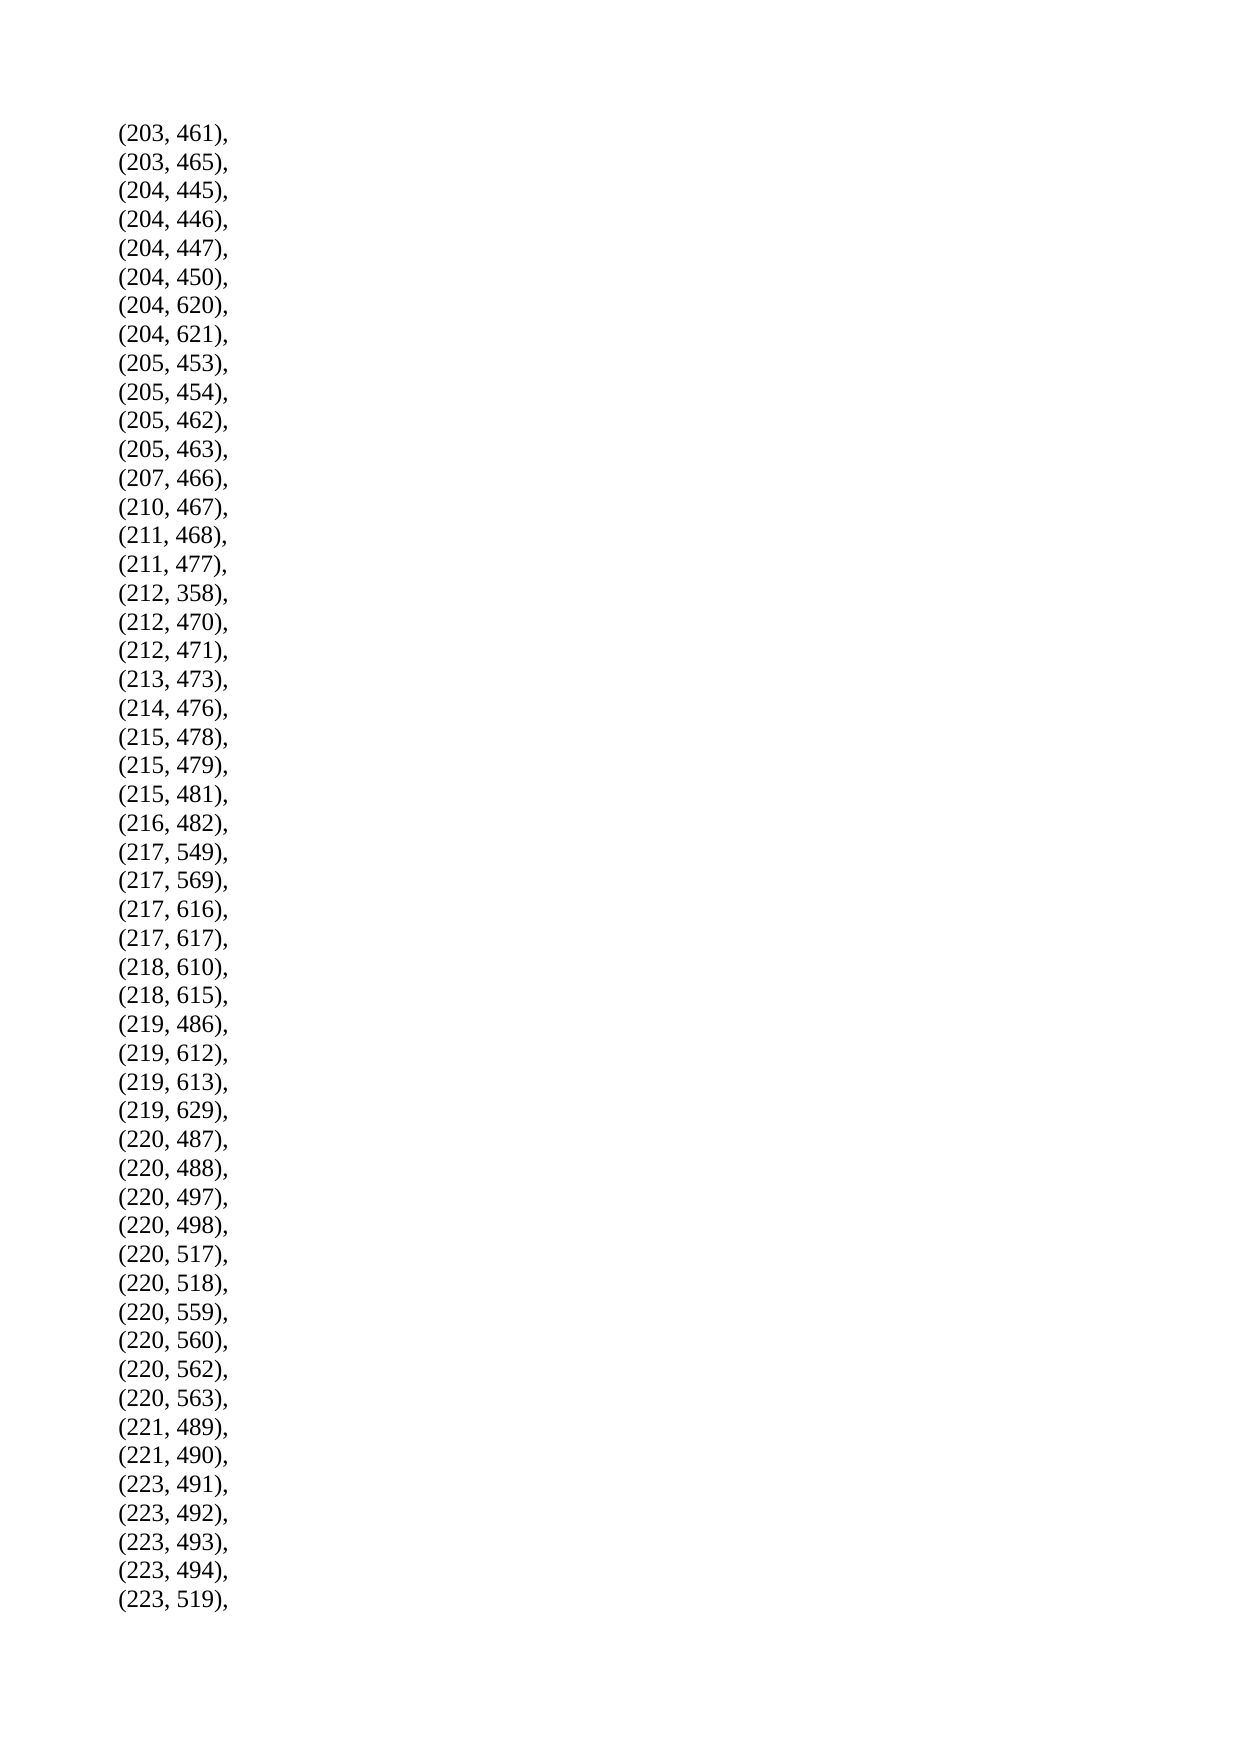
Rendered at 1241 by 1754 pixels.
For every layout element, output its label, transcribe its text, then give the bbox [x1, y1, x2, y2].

text (204, 620), [118, 291, 1122, 319]
text (220, 498), [118, 1211, 1122, 1239]
text (204, 450), [118, 262, 1122, 291]
text (221, 489), [118, 1412, 1122, 1441]
text (215, 478), [118, 722, 1122, 751]
text (219, 613), [118, 1067, 1122, 1096]
text (204, 621), [118, 319, 1122, 348]
text (204, 446), [118, 204, 1122, 233]
text (214, 476), [118, 693, 1122, 722]
text (218, 610), [118, 952, 1122, 981]
text (220, 559), [118, 1297, 1122, 1326]
text (220, 517), [118, 1239, 1122, 1268]
text (217, 569), [118, 866, 1122, 894]
text (212, 358), [118, 578, 1122, 607]
text (212, 471), [118, 636, 1122, 664]
text (219, 629), [118, 1096, 1122, 1124]
text (203, 461), [118, 118, 1122, 147]
text (223, 492), [118, 1498, 1122, 1527]
text (211, 477), [118, 549, 1122, 578]
text (219, 486), [118, 1009, 1122, 1038]
text (205, 462), [118, 406, 1122, 434]
text (223, 493), [118, 1527, 1122, 1556]
text (211, 468), [118, 521, 1122, 549]
text (203, 465), [118, 147, 1122, 176]
text (219, 612), [118, 1038, 1122, 1067]
text (215, 479), [118, 751, 1122, 779]
text (216, 482), [118, 808, 1122, 837]
text (210, 467), [118, 492, 1122, 521]
text (220, 562), [118, 1354, 1122, 1383]
text (215, 481), [118, 779, 1122, 808]
text (220, 488), [118, 1153, 1122, 1182]
text (217, 549), [118, 837, 1122, 866]
text (213, 473), [118, 664, 1122, 693]
text (220, 518), [118, 1268, 1122, 1297]
text (223, 494), [118, 1556, 1122, 1584]
text (205, 463), [118, 434, 1122, 463]
text (205, 454), [118, 377, 1122, 406]
text (218, 615), [118, 981, 1122, 1009]
text (204, 445), [118, 176, 1122, 204]
text (220, 497), [118, 1182, 1122, 1211]
text (223, 491), [118, 1469, 1122, 1498]
text (217, 616), [118, 894, 1122, 923]
text (223, 519), [118, 1584, 1122, 1613]
text (207, 466), [118, 463, 1122, 492]
text (220, 487), [118, 1124, 1122, 1153]
text (221, 490), [118, 1441, 1122, 1469]
text (204, 447), [118, 233, 1122, 262]
text (220, 563), [118, 1383, 1122, 1412]
text (212, 470), [118, 607, 1122, 636]
text (205, 453), [118, 348, 1122, 377]
text (217, 617), [118, 923, 1122, 952]
text (220, 560), [118, 1326, 1122, 1354]
